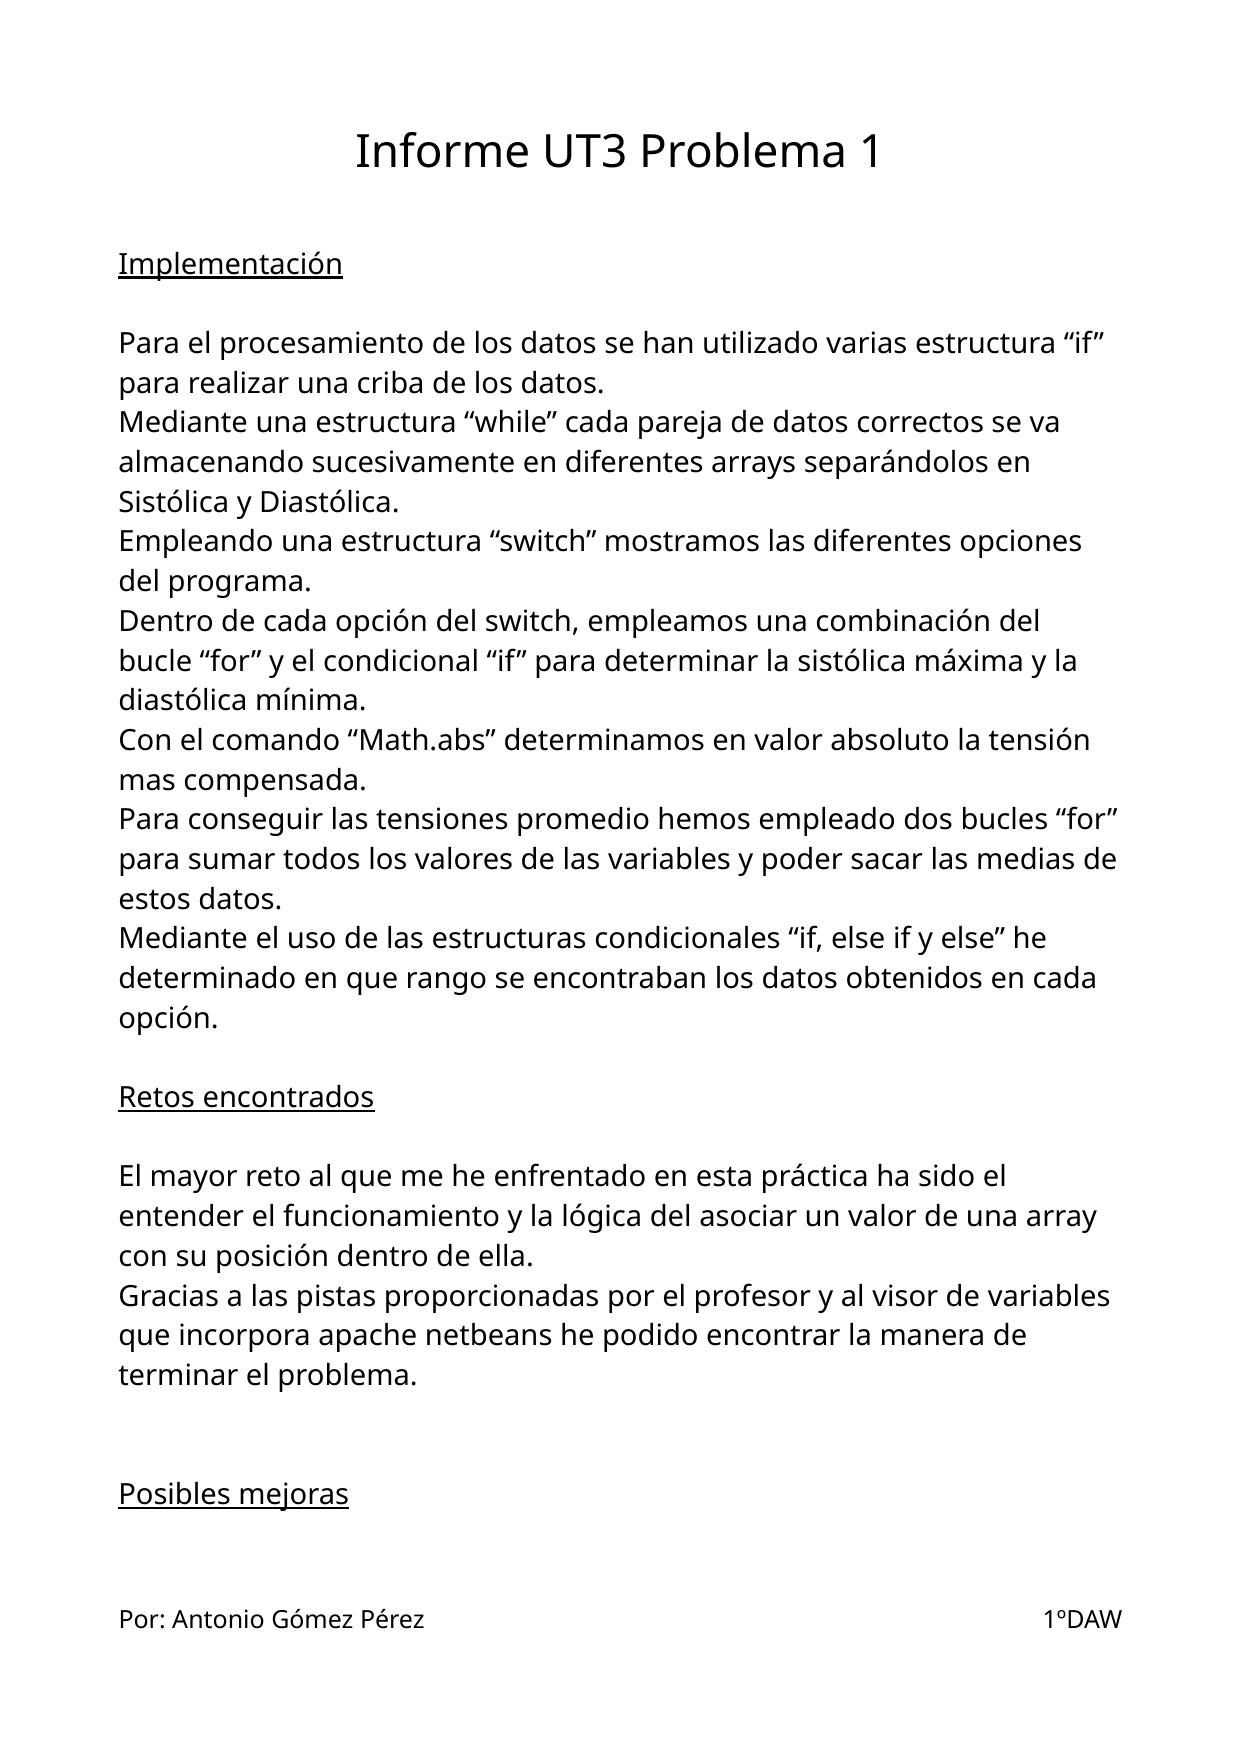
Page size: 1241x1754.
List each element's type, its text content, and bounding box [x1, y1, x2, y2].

text Con el comando “Math.abs” determinamos en valor absoluto la tensión mas compensada. [118, 719, 1122, 798]
text Implementación [118, 243, 1122, 283]
text Posibles mejoras [118, 1473, 1122, 1513]
text El mayor reto al que me he enfrentado en esta práctica ha sido el entender el funcionamiento y la lógica del asociar un valor de una array con su posición dentro de ella. [118, 1156, 1122, 1275]
text Para el procesamiento de los datos se han utilizado varias estructura “if” para realizar una criba de los datos. [118, 322, 1122, 402]
text Gracias a las pistas proporcionadas por el profesor y al visor de variables que incorpora apache netbeans he podido encontrar la manera de terminar el problema. [118, 1275, 1122, 1394]
text Mediante el uso de las estructuras condicionales “if, else if y else” he determinado en que rango se encontraban los datos obtenidos en cada opción. [118, 918, 1122, 1037]
text Dentro de cada opción del switch, empleamos una combinación del bucle “for” y el condicional “if” para determinar la sistólica máxima y la diastólica mínima. [118, 600, 1122, 719]
text Mediante una estructura “while” cada pareja de datos correctos se va almacenando sucesivamente en diferentes arrays separándolos en Sistólica y Diastólica. [118, 402, 1122, 521]
text Para conseguir las tensiones promedio hemos empleado dos bucles “for” para sumar todos los valores de las variables y poder sacar las medias de estos datos. [118, 798, 1122, 918]
text Informe UT3 Problema 1 [118, 118, 1122, 181]
text Retos encontrados [118, 1076, 1122, 1116]
text Empleando una estructura “switch” mostramos las diferentes opciones del programa. [118, 521, 1122, 600]
